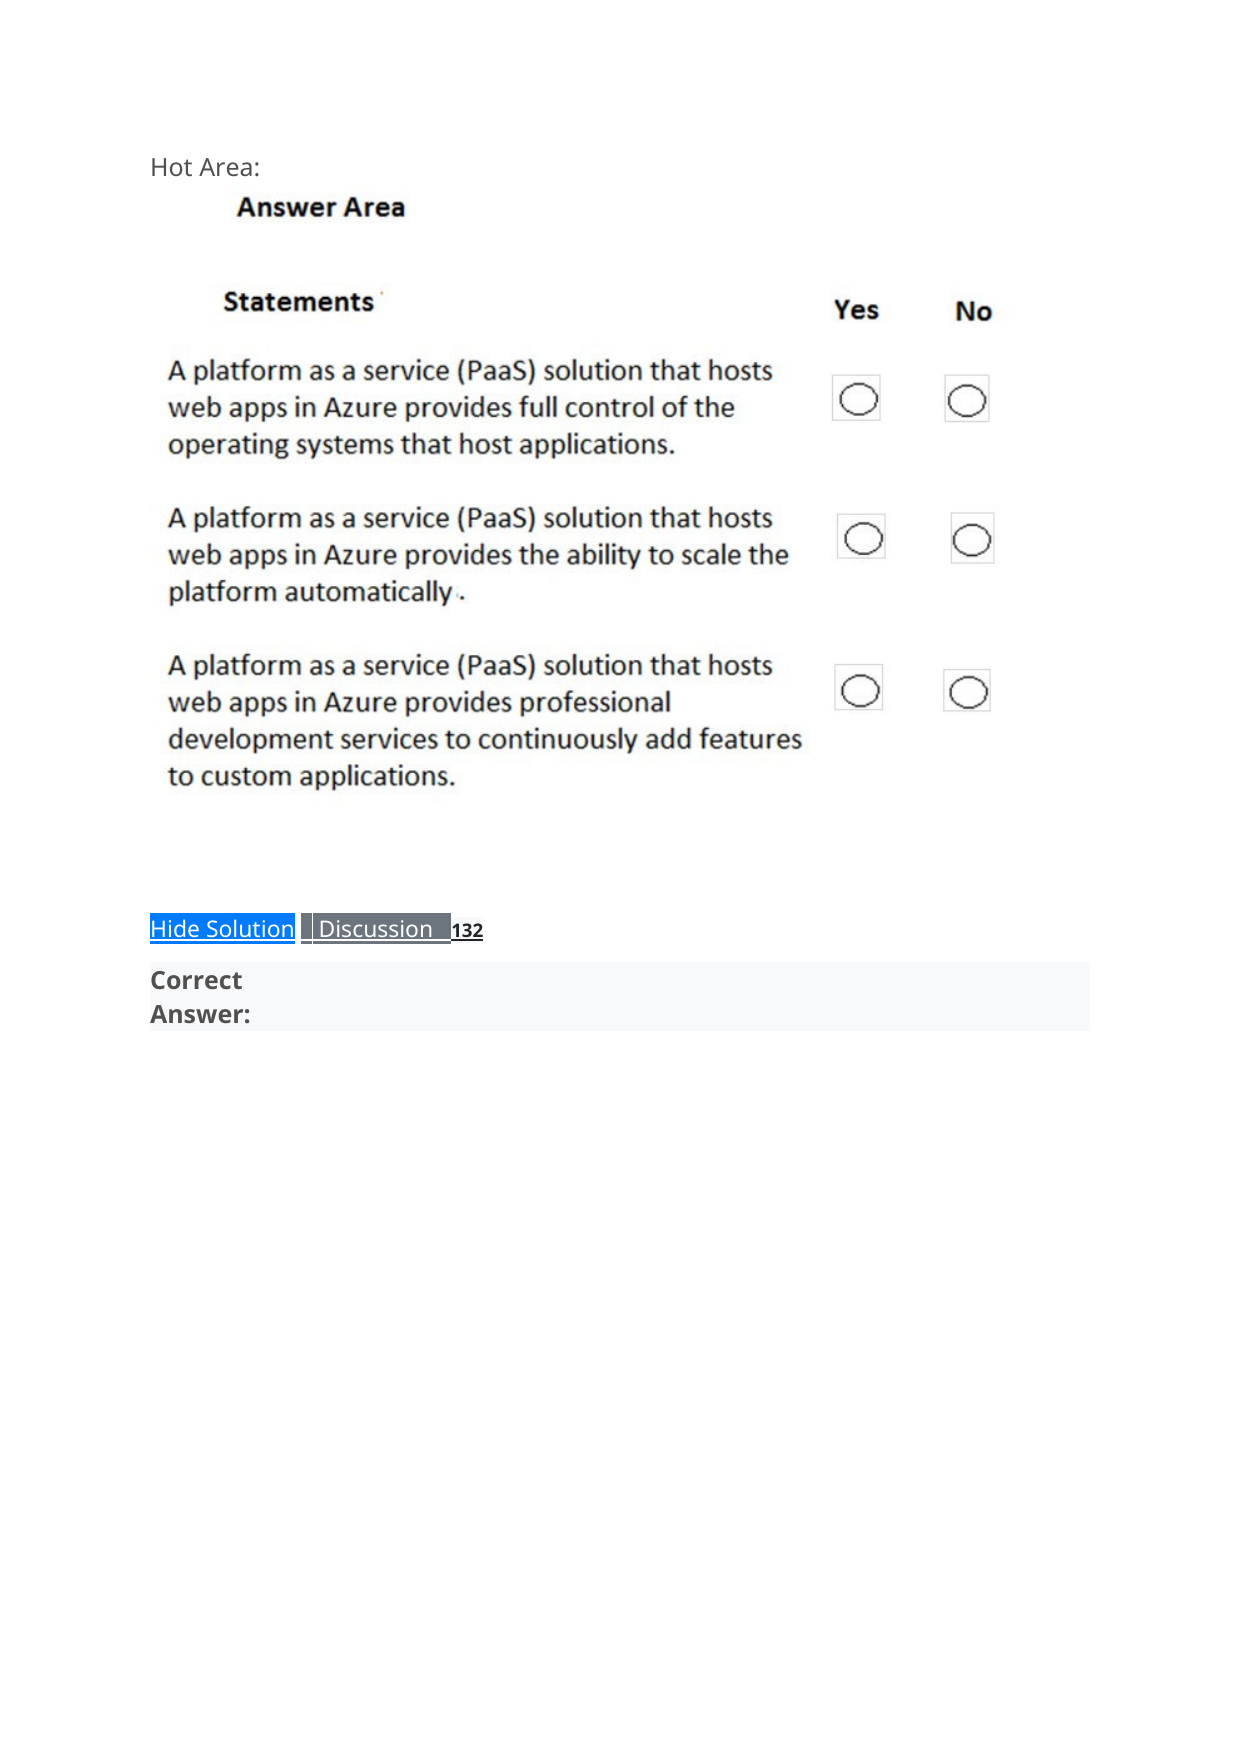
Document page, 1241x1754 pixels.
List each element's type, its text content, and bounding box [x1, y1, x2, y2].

text Hide Solution Discussion 132 [150, 913, 1090, 944]
text Hot Area: [150, 150, 1090, 184]
text Correct Answer: [150, 962, 1090, 1031]
